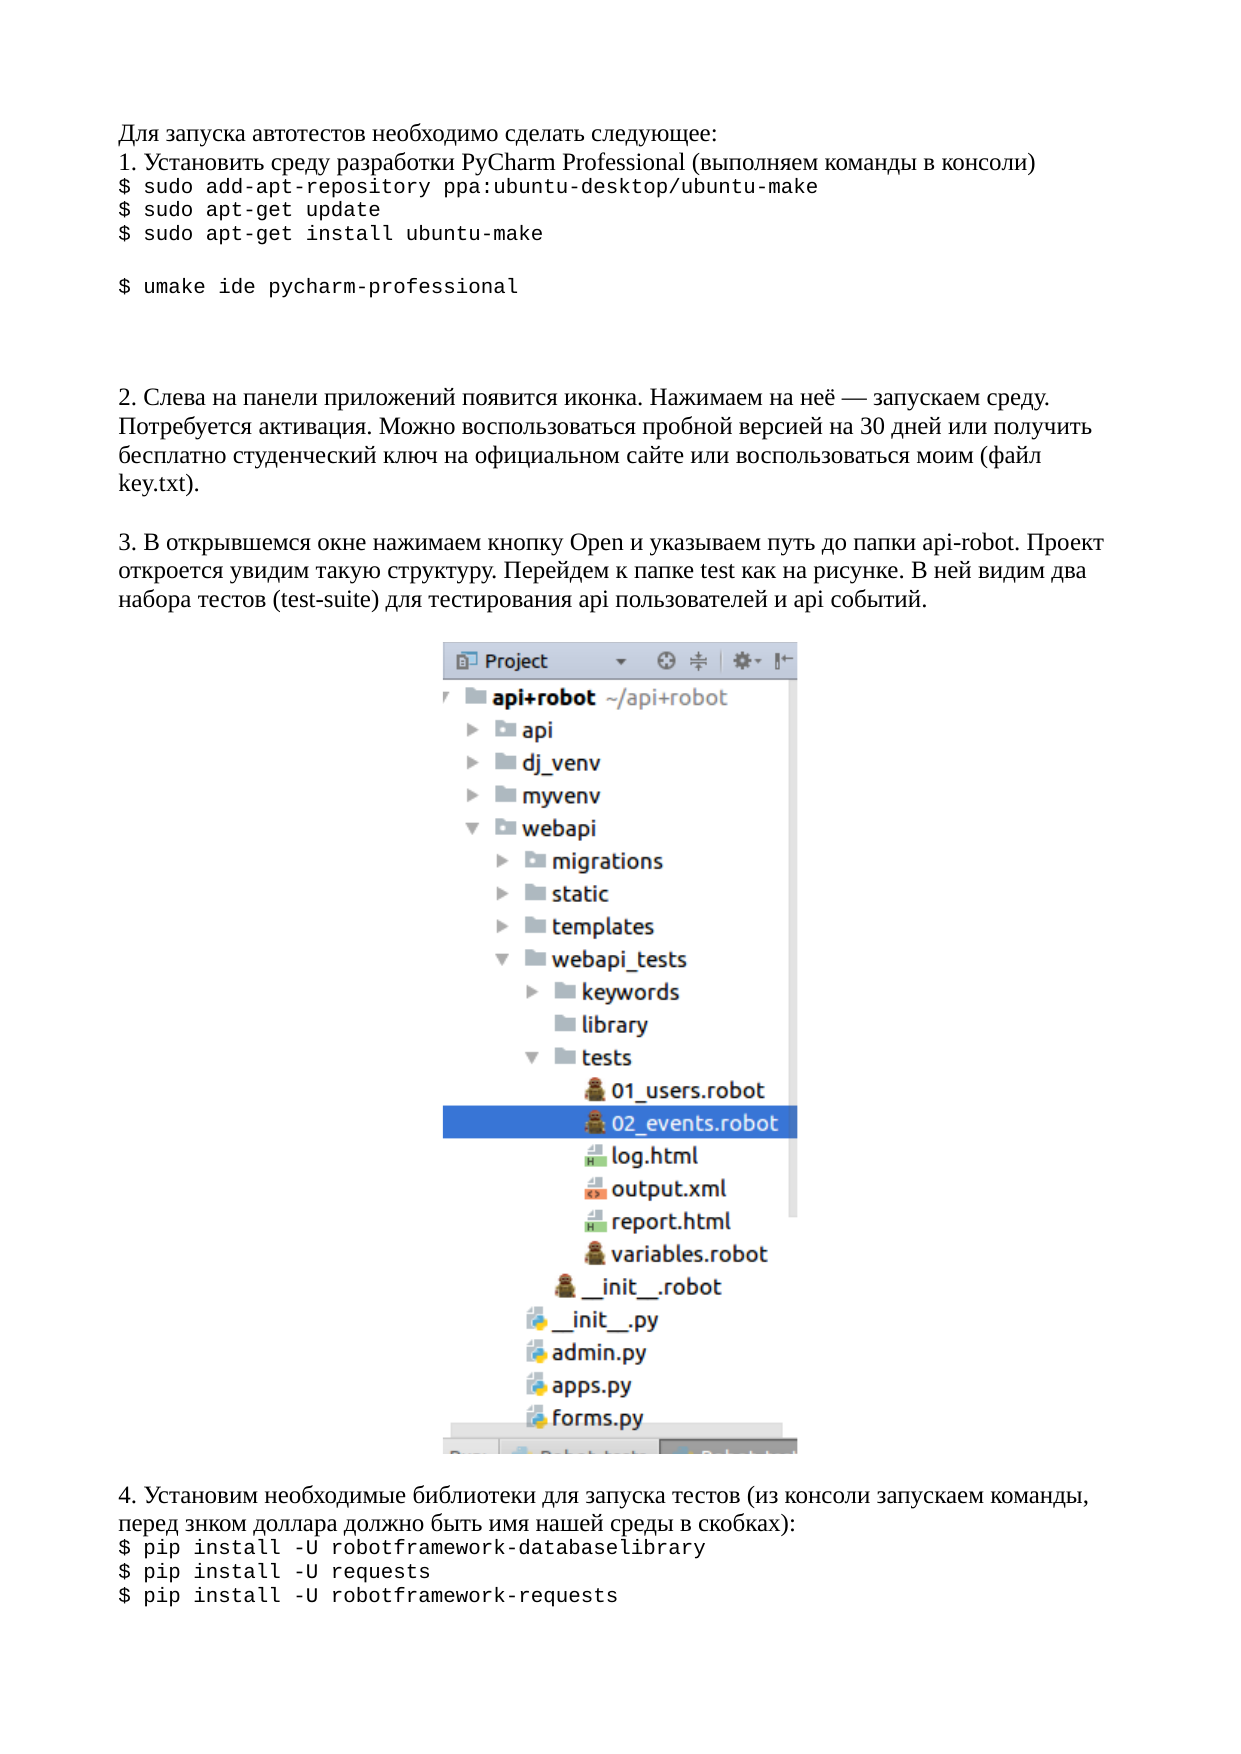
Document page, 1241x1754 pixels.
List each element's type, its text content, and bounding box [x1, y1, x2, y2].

text $ pip install -U requests [118, 1561, 1122, 1584]
text Для запуска автотестов необходимо сделать следующее: [118, 118, 1122, 147]
text 4. Установим необходимые библиотеки для запуска тестов (из консоли запускаем команды, перед знком доллара должно быть имя нашей среды в скобках): [118, 1480, 1122, 1537]
text $ umake ide pycharm-professional [118, 276, 1122, 300]
text $ pip install -U robotframework-requests [118, 1584, 1122, 1608]
text $ sudo add-apt-repository ppa:ubuntu-desktop/ubuntu-make [118, 176, 1122, 199]
text 2. Слева на панели приложений появится иконка. Нажимаем на неё — запускаем среду. Потребуется активация. Можно воспользоваться пробной версией на 30 дней или получить бесплатно студенческий ключ на официальном сайте или воспользоваться моим (файл key.txt). [118, 382, 1122, 497]
text 3. В открывшемся окне нажимаем кнопку Open и указываем путь до папки api-robot. Проект откроется увидим такую структуру. Перейдем к папке test как на рисунке. В ней видим два набора тестов (test-suite) для тестирования api пользователей и api событий. [118, 527, 1122, 613]
text $ pip install -U robotframework-databaselibrary [118, 1537, 1122, 1561]
text $ sudo apt-get install ubuntu-make [118, 223, 1122, 247]
text $ sudo apt-get update [118, 199, 1122, 223]
text 1. Установить среду разработки PyCharm Professional (выполняем команды в консоли) [118, 147, 1122, 176]
